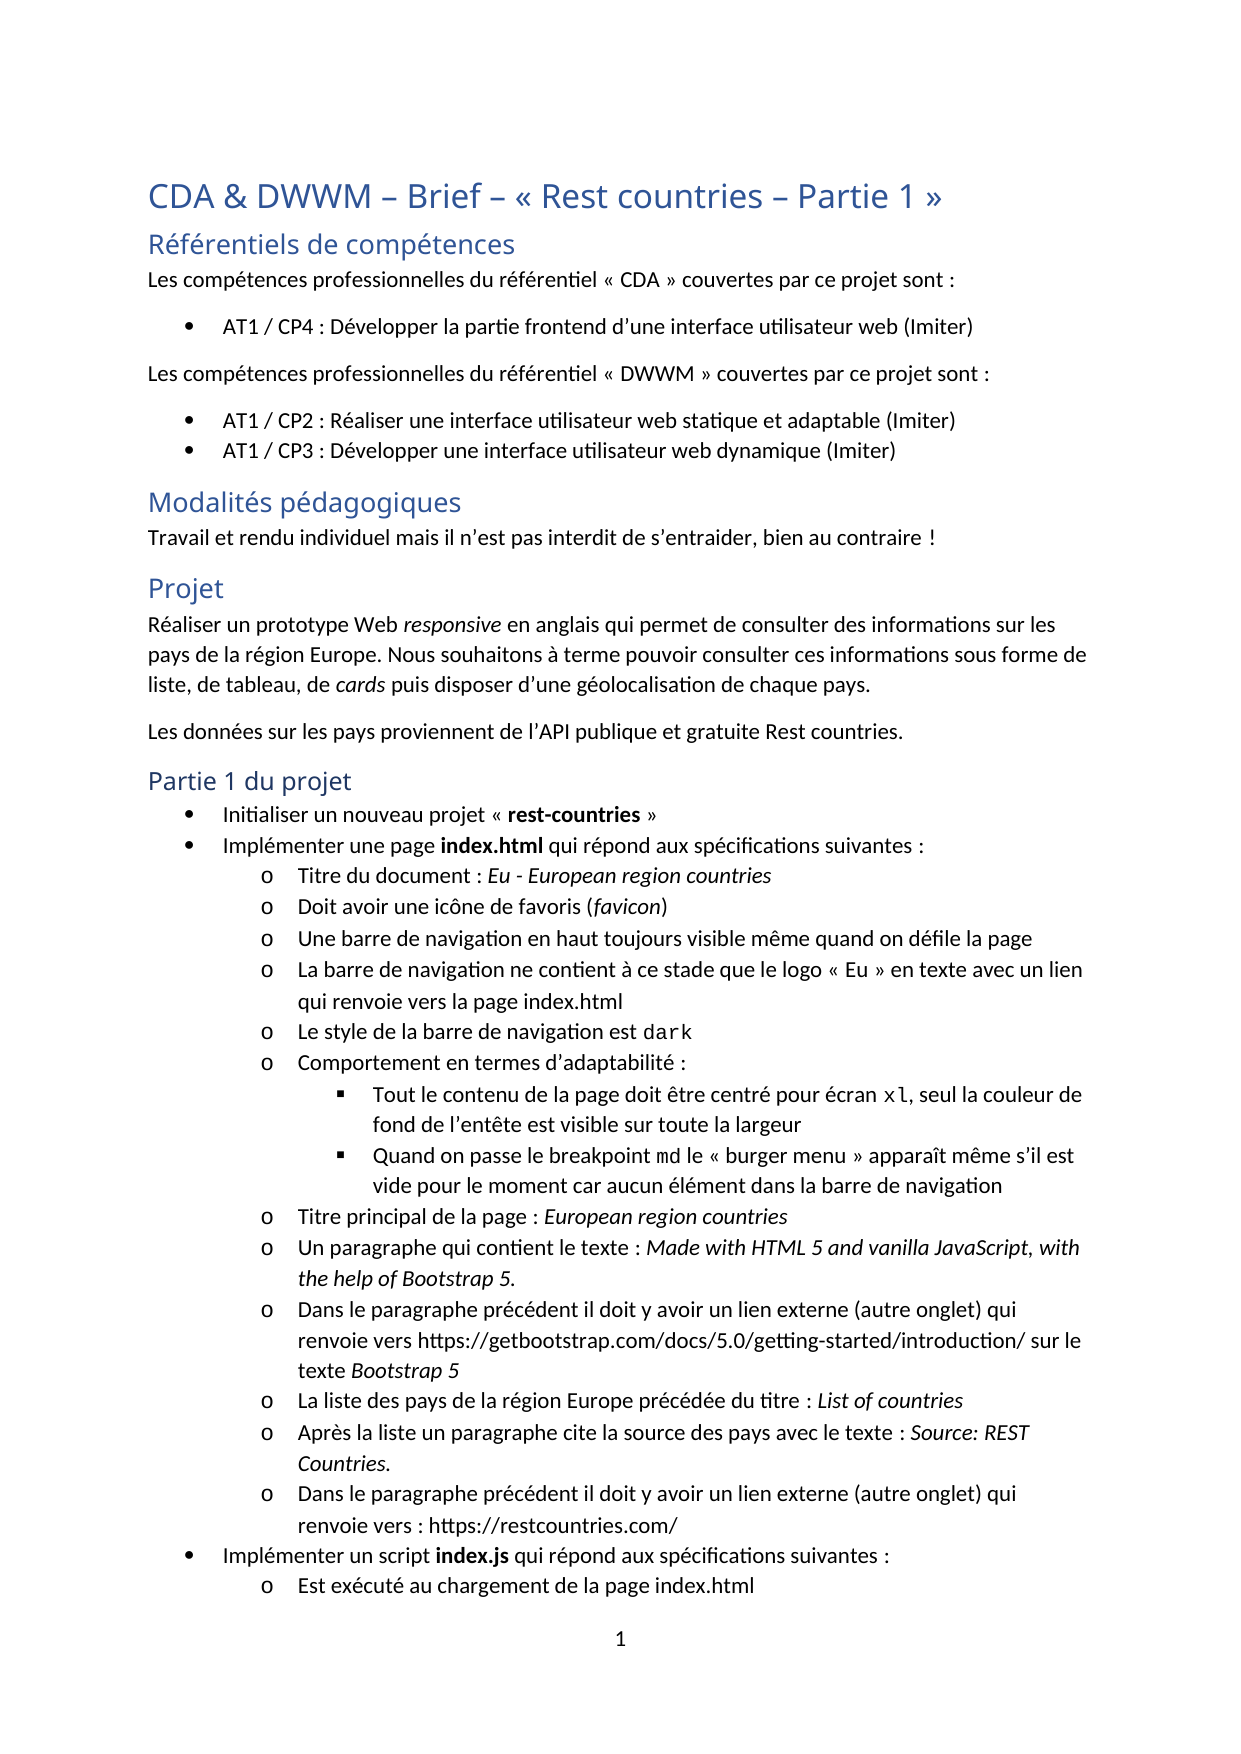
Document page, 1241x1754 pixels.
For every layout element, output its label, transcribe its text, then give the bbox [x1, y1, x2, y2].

list Titre du document : Eu - European region countries [260, 861, 1093, 890]
subtitle Modalités pédagogiques [148, 483, 1093, 520]
text Les compétences professionnelles du référentiel « DWWM » couvertes par ce projet sont : [148, 359, 1093, 387]
list Doit avoir une icône de favoris (favicon) [260, 892, 1093, 922]
list Implémenter une page index.html qui répond aux spécifications suivantes : [185, 831, 1093, 859]
list Le style de la barre de navigation est dark [260, 1017, 1093, 1046]
list Comportement en termes d’adaptabilité : [260, 1048, 1093, 1078]
list AT1 / CP2 : Réaliser une interface utilisateur web statique et adaptable (Imiter) [185, 406, 1093, 434]
list Après la liste un paragraphe cite la source des pays avec le texte : Source: REST Countries. [260, 1418, 1093, 1477]
list La liste des pays de la région Europe précédée du titre : List of countries [260, 1387, 1093, 1416]
subtitle Projet [148, 570, 1093, 607]
text Réaliser un prototype Web responsive en anglais qui permet de consulter des informations sur les pays de la région Europe. Nous souhaitons à terme pouvoir consulter ces informations sous forme de liste, de tableau, de cards puis disposer d’une géolocalisation de chaque pays. [148, 610, 1093, 698]
list Dans le paragraphe précédent il doit y avoir un lien externe (autre onglet) qui renvoie vers https://getbootstrap.com/docs/5.0/getting-started/introduction/ sur le texte Bootstrap 5 [260, 1295, 1093, 1384]
list AT1 / CP4 : Développer la partie frontend d’une interface utilisateur web (Imiter) [185, 312, 1093, 340]
list Tout le contenu de la page doit être centré pour écran xl, seul la couleur de fond de l’entête est visible sur toute la largeur [335, 1080, 1093, 1139]
list Une barre de navigation en haut toujours visible même quand on défile la page [260, 924, 1093, 953]
text Travail et rendu individuel mais il n’est pas interdit de s’entraider, bien au contraire ! [148, 523, 1093, 551]
list Titre principal de la page : European region countries [260, 1202, 1093, 1231]
list La barre de navigation ne contient à ce stade que le logo « Eu » en texte avec un lien qui renvoie vers la page index.html [260, 955, 1093, 1015]
subtitle Référentiels de compétences [148, 226, 1093, 263]
subtitle Partie 1 du projet [148, 764, 1093, 798]
list AT1 / CP3 : Développer une interface utilisateur web dynamique (Imiter) [185, 436, 1093, 464]
text Les compétences professionnelles du référentiel « CDA » couvertes par ce projet sont : [148, 266, 1093, 293]
list Implémenter un script index.js qui répond aux spécifications suivantes : [185, 1541, 1093, 1569]
text Les données sur les pays proviennent de l’API publique et gratuite Rest countries. [148, 717, 1093, 745]
list Initialiser un nouveau projet « rest-countries » [185, 801, 1093, 829]
list Est exécuté au chargement de la page index.html [260, 1571, 1093, 1601]
list Quand on passe le breakpoint md le « burger menu » apparaît même s’il est vide pour le moment car aucun élément dans la barre de navigation [335, 1141, 1093, 1199]
list Dans le paragraphe précédent il doit y avoir un lien externe (autre onglet) qui renvoie vers : https://restcountries.com/ [260, 1479, 1093, 1539]
list Un paragraphe qui contient le texte : Made with HTML 5 and vanilla JavaScript, with the help of Bootstrap 5. [260, 1233, 1093, 1293]
subtitle CDA & DWWM – Brief – « Rest countries – Partie 1 » [148, 173, 1093, 218]
